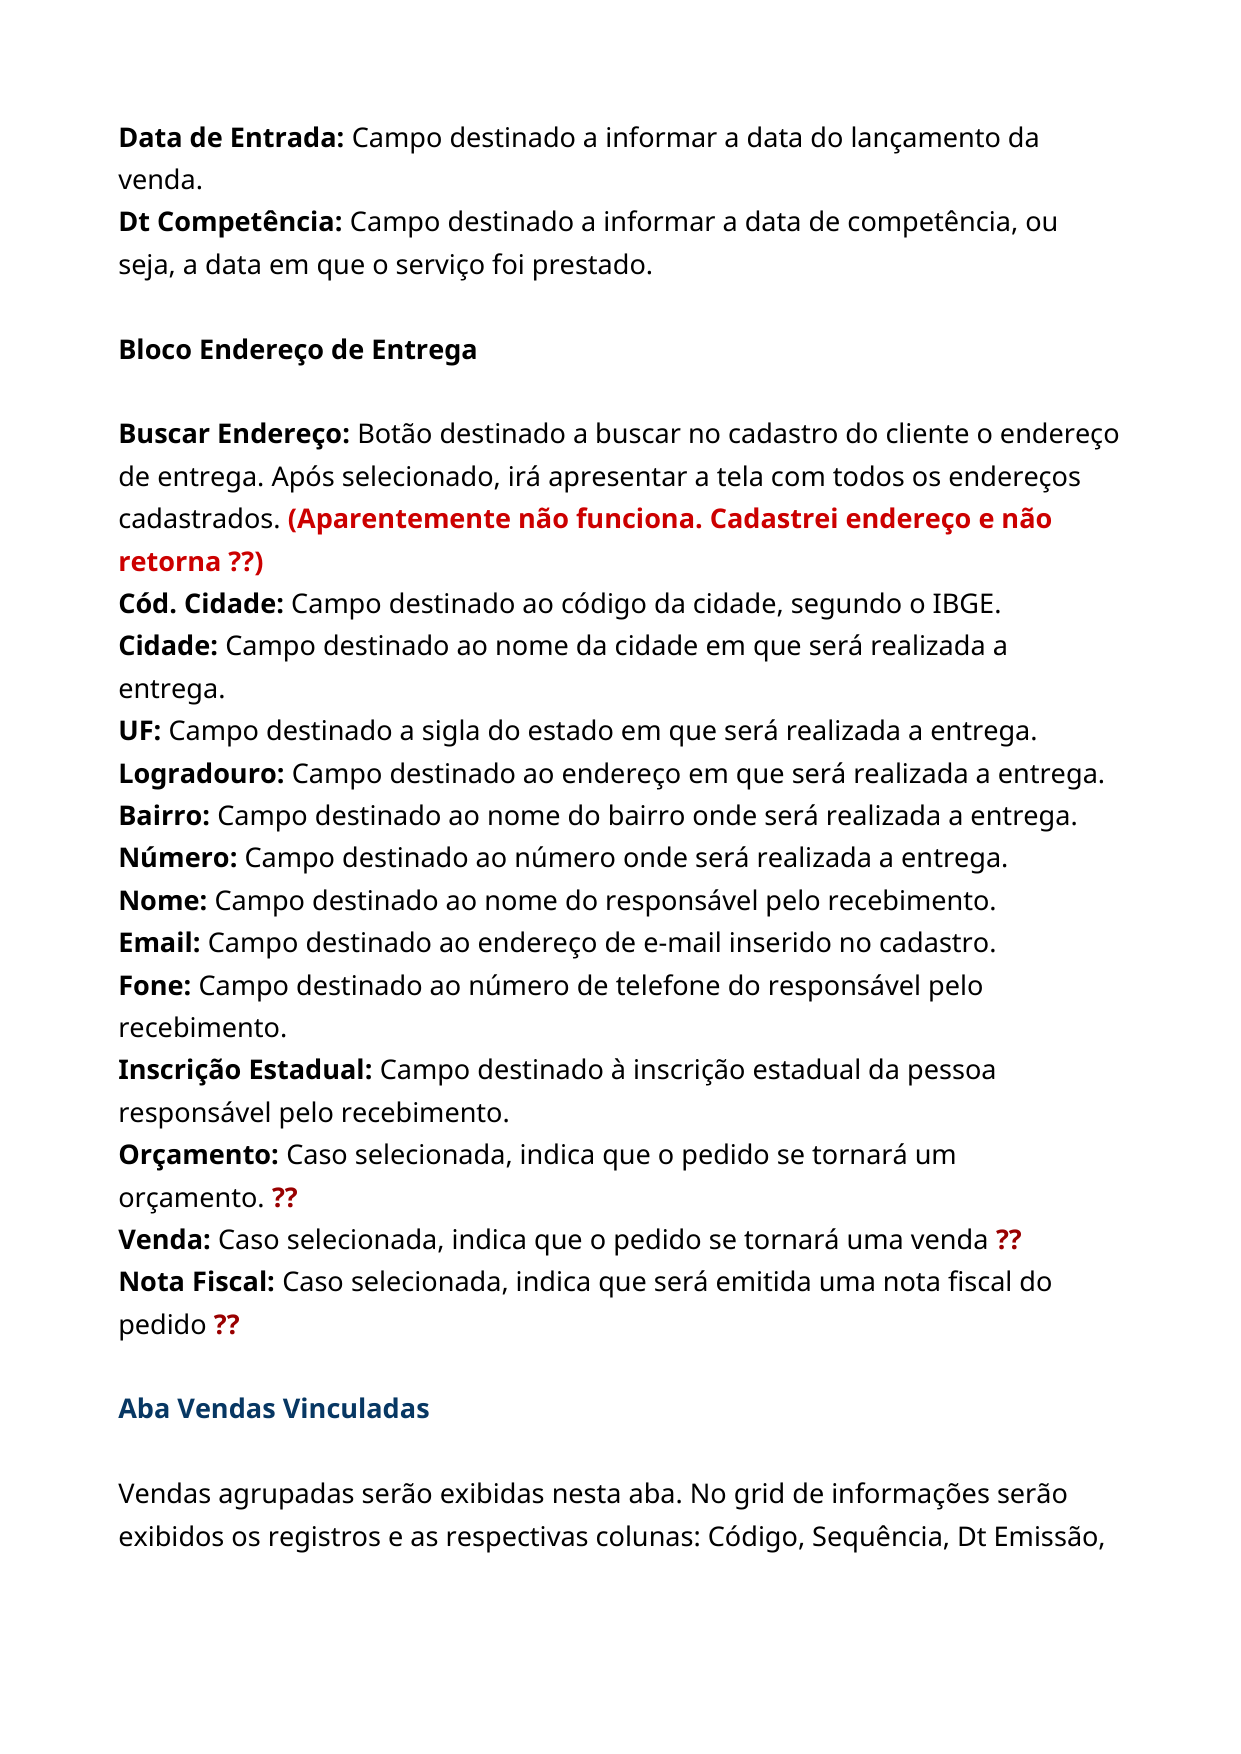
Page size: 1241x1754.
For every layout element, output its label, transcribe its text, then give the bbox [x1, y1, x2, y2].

text Logradouro: Campo destinado ao endereço em que será realizada a entrega. [118, 754, 1122, 791]
text Email: Campo destinado ao endereço de e-mail inserido no cadastro. [118, 924, 1122, 961]
text Fone: Campo destinado ao número de telefone do responsável pelo recebimento. [118, 966, 1122, 1045]
text Cidade: Campo destinado ao nome da cidade em que será realizada a entrega. [118, 627, 1122, 706]
text Nota Fiscal: Caso selecionada, indica que será emitida uma nota fiscal do pedido ?? [118, 1263, 1122, 1342]
text Buscar Endereço: Botão destinado a buscar no cadastro do cliente o endereço de entrega. Após selecionado, irá apresentar a tela com todos os endereços cadastrados. (Aparentemente não funciona. Cadastrei endereço e não retorna ??) [118, 415, 1122, 579]
text Nome: Campo destinado ao nome do responsável pelo recebimento. [118, 881, 1122, 918]
text Data de Entrada: Campo destinado a informar a data do lançamento da venda. [118, 118, 1122, 197]
text Venda: Caso selecionada, indica que o pedido se tornará uma venda ?? [118, 1220, 1122, 1257]
text Aba Vendas Vinculadas [118, 1390, 1122, 1427]
text Vendas agrupadas serão exibidas nesta aba. No grid de informações serão exibidos os registros e as respectivas colunas: Código, Sequência, Dt Emissão, [118, 1475, 1122, 1554]
text UF: Campo destinado a sigla do estado em que será realizada a entrega. [118, 712, 1122, 748]
text Orçamento: Caso selecionada, indica que o pedido se tornará um orçamento. ?? [118, 1136, 1122, 1215]
text Cód. Cidade: Campo destinado ao código da cidade, segundo o IBGE. [118, 584, 1122, 621]
text Bloco Endereço de Entrega [118, 330, 1122, 367]
text Número: Campo destinado ao número onde será realizada a entrega. [118, 839, 1122, 876]
text Dt Competência: Campo destinado a informar a data de competência, ou seja, a data em que o serviço foi prestado. [118, 203, 1122, 282]
text Inscrição Estadual: Campo destinado à inscrição estadual da pessoa responsável pelo recebimento. [118, 1051, 1122, 1130]
text Bairro: Campo destinado ao nome do bairro onde será realizada a entrega. [118, 796, 1122, 833]
